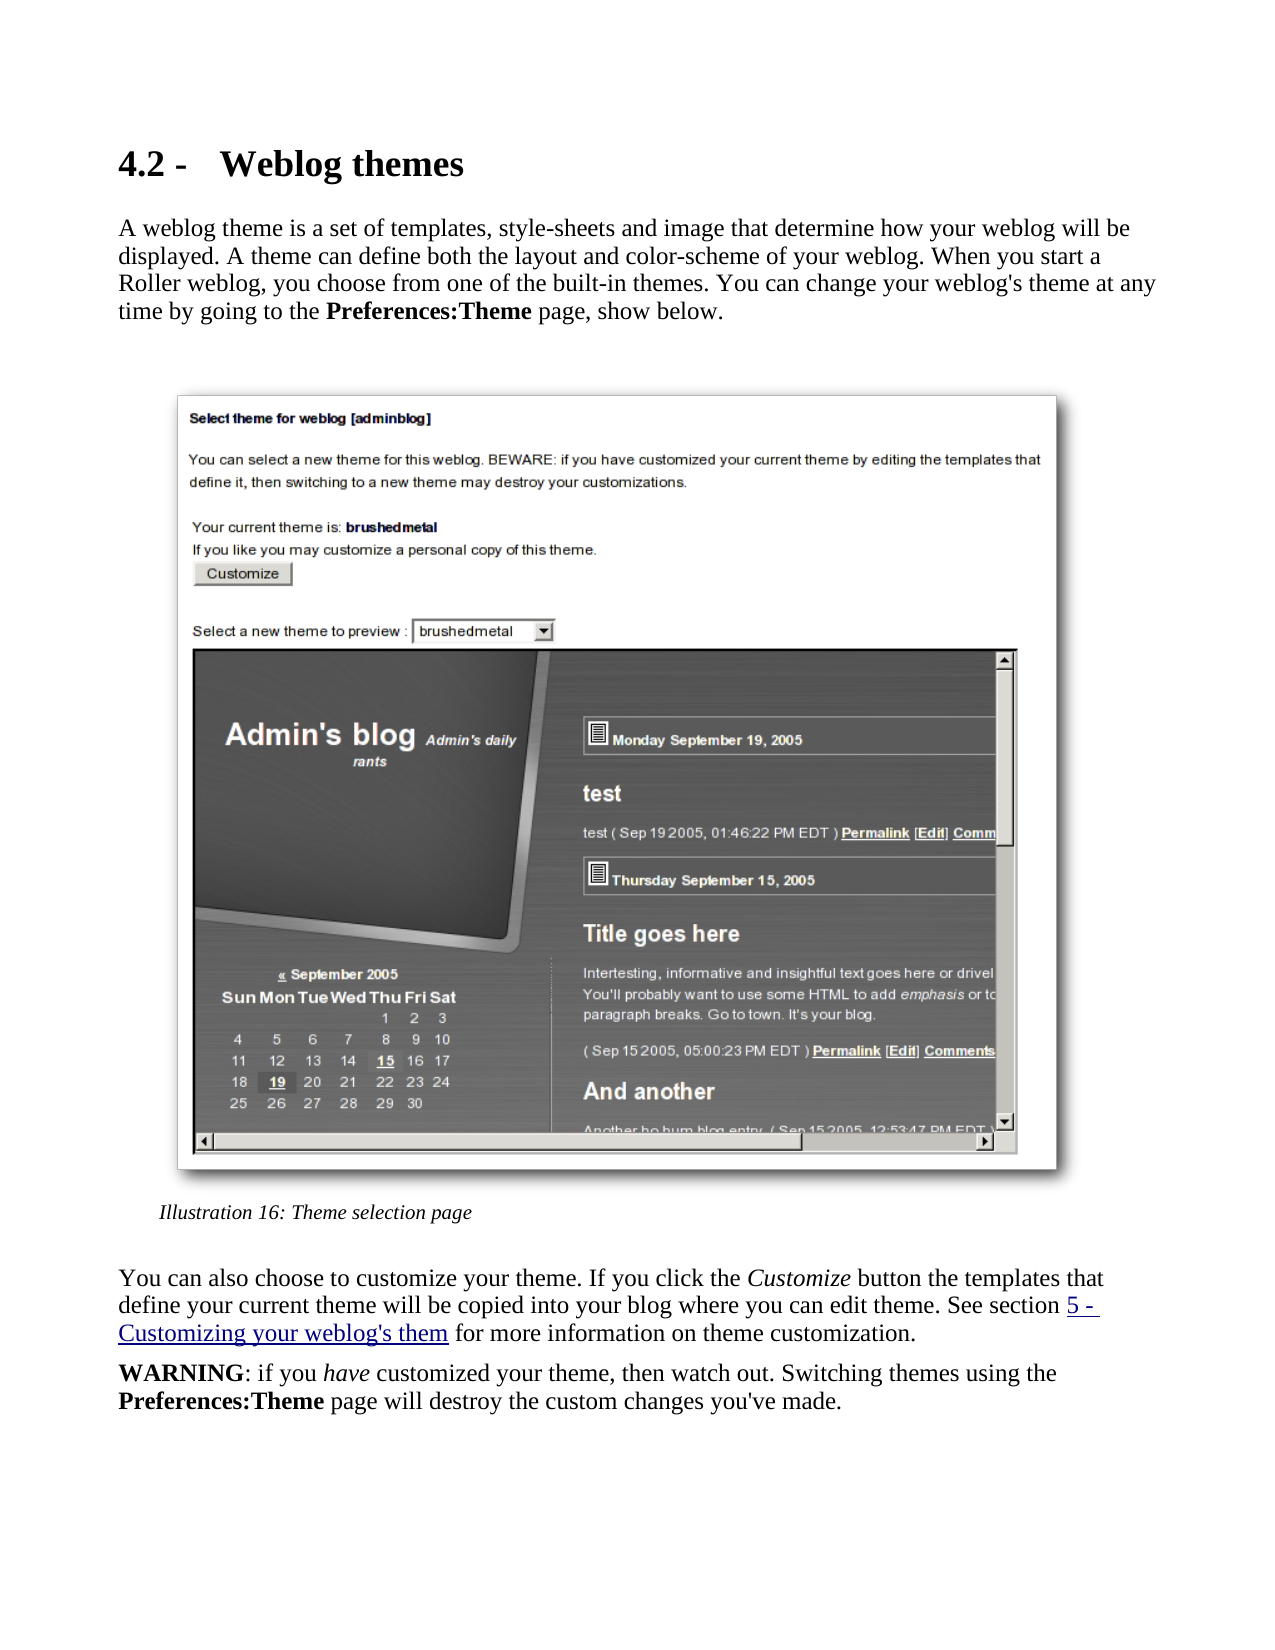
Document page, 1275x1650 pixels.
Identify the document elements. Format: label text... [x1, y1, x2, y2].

text You can also choose to customize your theme. If you click the Customize button the templates that define your current theme will be copied into your blog where you can edit theme. See section 5 - Customizing your weblog's them for more information on theme customization. [118, 1264, 1157, 1347]
text A weblog theme is a set of templates, style-sheets and image that determine how your weblog will be displayed. A theme can define both the layout and color-scheme of your weblog. When you start a Roller weblog, you choose from one of the built-in themes. You can change your weblog's theme at any time by going to the Preferences:Theme page, show below. [118, 214, 1157, 325]
picture [159, 377, 1088, 1201]
text Illustration 16: Theme selection page [159, 378, 1116, 1224]
subtitle Weblog themes [118, 143, 1157, 184]
text WARNING: if you have customized your theme, then watch out. Switching themes using the Preferences:Theme page will destroy the custom changes you've made. [118, 1359, 1157, 1415]
